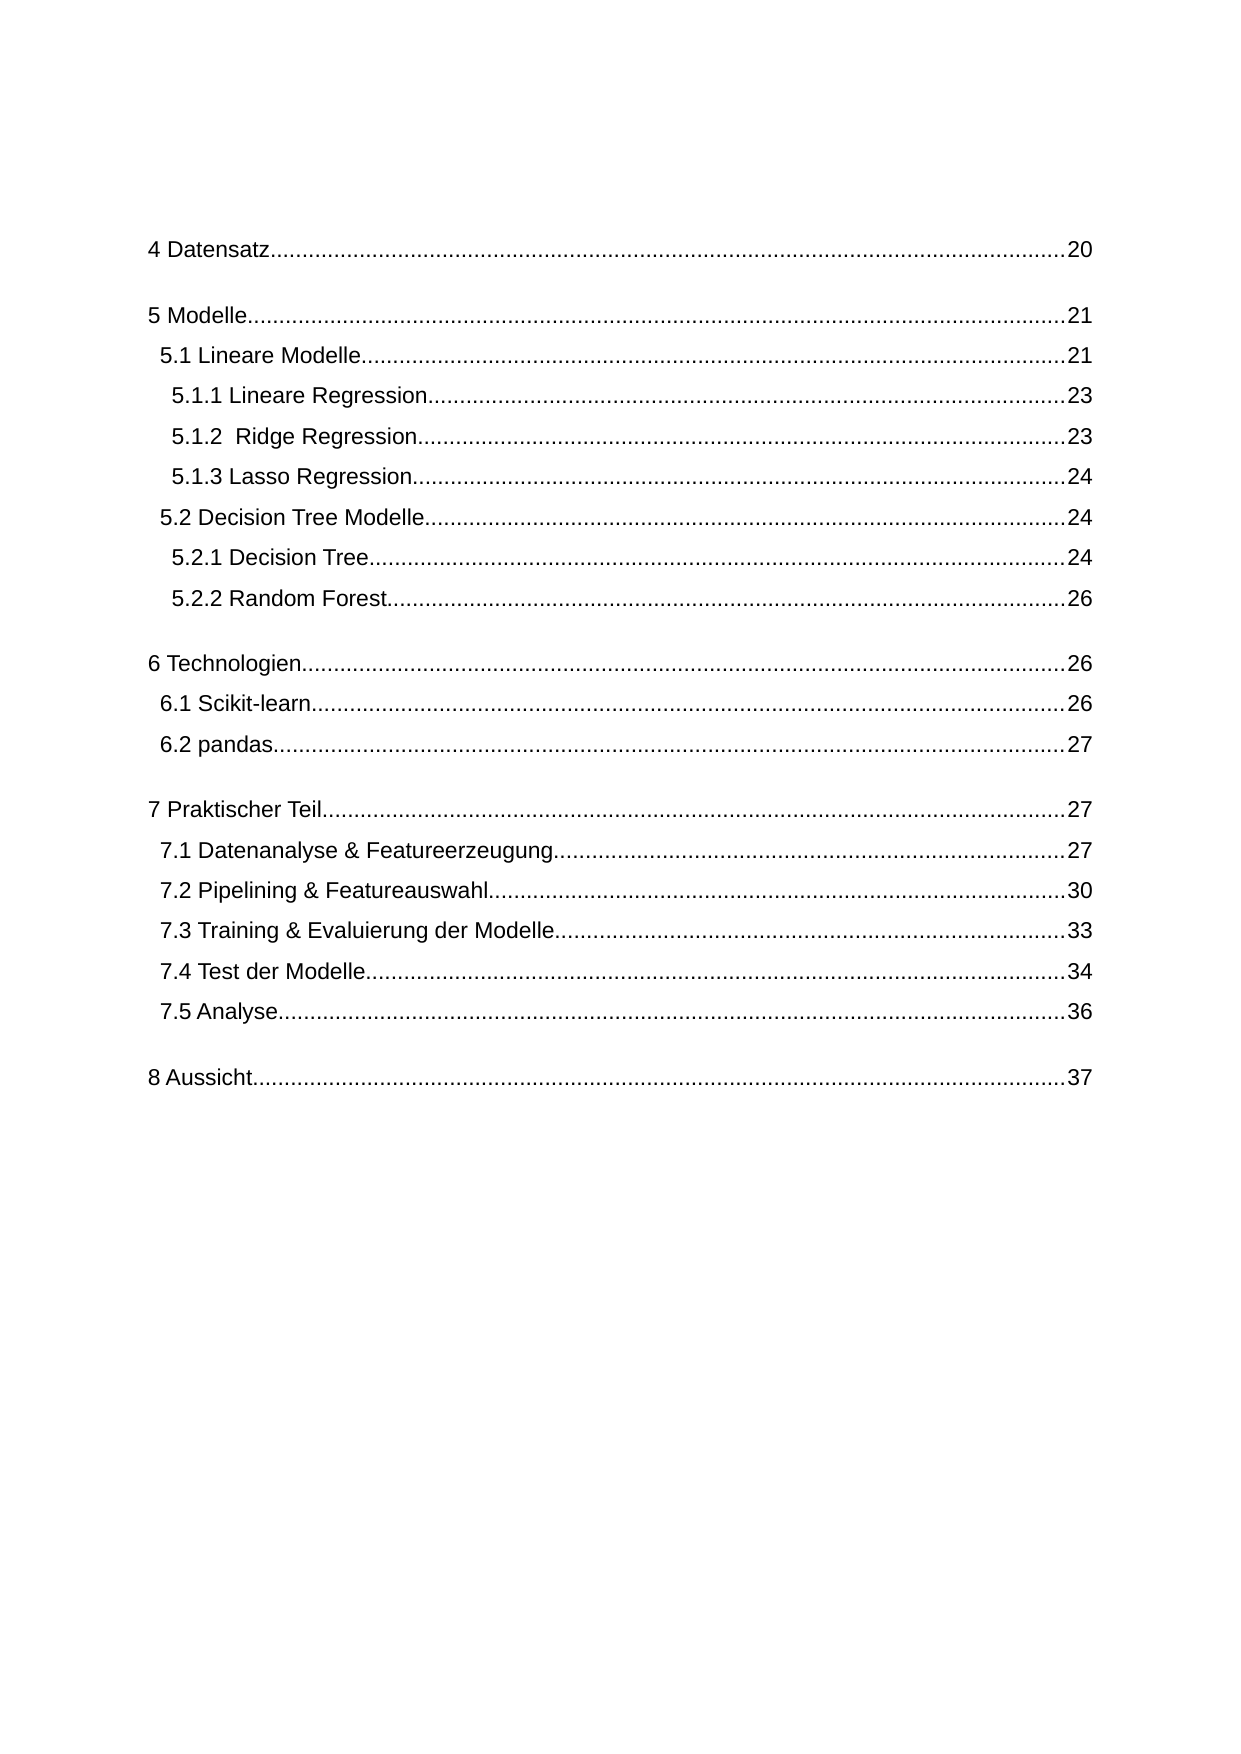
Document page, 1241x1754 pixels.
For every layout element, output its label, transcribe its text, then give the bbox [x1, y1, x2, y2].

text 7.3 Training & Evaluierung der Modelle 33 [159, 917, 1092, 944]
text 5.1 Lineare Modelle 21 [159, 342, 1092, 368]
text 7.2 Pipelining & Featureauswahl 30 [159, 877, 1092, 903]
text 5.2.2 Random Forest 26 [171, 584, 1092, 611]
text 5.1.1 Lineare Regression 23 [171, 382, 1092, 409]
text 5.1.2 Ridge Regression 23 [171, 423, 1092, 449]
text 5.2 Decision Tree Modelle 24 [159, 504, 1092, 530]
text 6.2 pandas 27 [159, 731, 1092, 757]
text 6.1 Scikit-learn 26 [159, 690, 1092, 717]
text 5.2.1 Decision Tree 24 [171, 544, 1092, 571]
text 7 Praktischer Teil 27 [148, 796, 1092, 823]
text 7.4 Test der Modelle 34 [159, 958, 1092, 984]
text 8 Aussicht 37 [148, 1064, 1092, 1090]
text 4 Datensatz 20 [148, 236, 1092, 263]
text 5 Modelle 21 [148, 302, 1092, 328]
text 7.1 Datenanalyse & Featureerzeugung 27 [159, 837, 1092, 863]
text 6 Technologien 26 [148, 650, 1092, 676]
text 7.5 Analyse 36 [159, 998, 1092, 1025]
text 5.1.3 Lasso Regression 24 [171, 463, 1092, 490]
